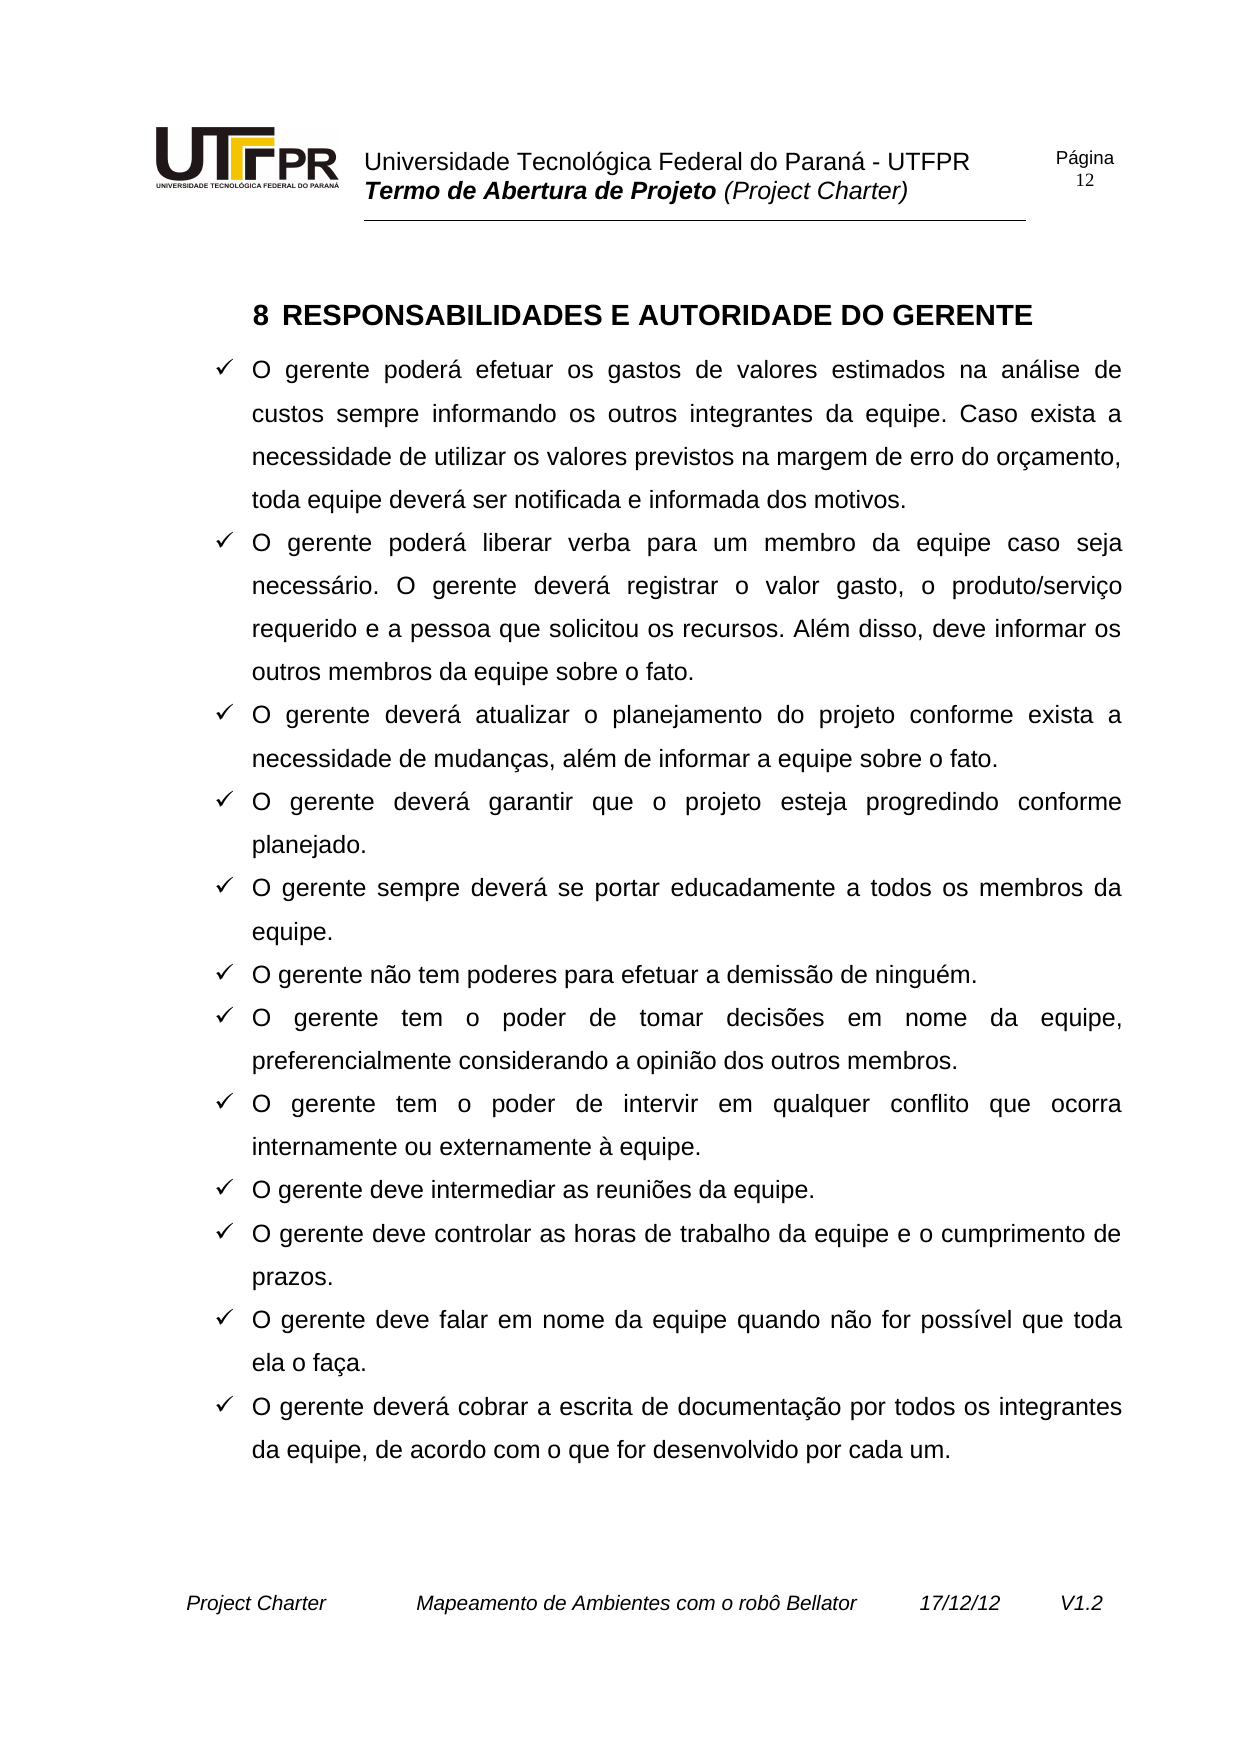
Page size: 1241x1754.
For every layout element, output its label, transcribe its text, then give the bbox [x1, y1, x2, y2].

list O gerente deve intermediar as reuniões da equipe. [214, 1176, 1123, 1204]
list O gerente deverá cobrar a escrita de documentação por todos os integrantes da equipe, de acordo com o que for desenvolvido por cada um. [214, 1391, 1123, 1463]
list O gerente deve falar em nome da equipe quando não for possível que toda ela o faça. [214, 1305, 1123, 1377]
list O gerente sempre deverá se portar educadamente a todos os membros da equipe. [214, 873, 1123, 945]
list O gerente deve controlar as horas de trabalho da equipe e o cumprimento de prazos. [214, 1219, 1123, 1291]
list O gerente tem o poder de tomar decisões em nome da equipe, preferencialmente considerando a opinião dos outros membros. [214, 1003, 1123, 1075]
subtitle Responsabilidades e Autoridade do Gerente [236, 298, 1123, 331]
picture [155, 127, 339, 189]
list O gerente deverá garantir que o projeto esteja progredindo conforme planejado. [214, 787, 1123, 859]
list O gerente poderá efetuar os gastos de valores estimados na análise de custos sempre informando os outros integrantes da equipe. Caso exista a necessidade de utilizar os valores previstos na margem de erro do orçamento, toda equipe deverá ser notificada e informada dos motivos. [214, 355, 1123, 513]
list O gerente tem o poder de intervir em qualquer conflito que ocorra internamente ou externamente à equipe. [214, 1089, 1123, 1161]
list O gerente deverá atualizar o planejamento do projeto conforme exista a necessidade de mudanças, além de informar a equipe sobre o fato. [214, 701, 1123, 772]
list O gerente não tem poderes para efetuar a demissão de ninguém. [214, 959, 1123, 988]
list O gerente poderá liberar verba para um membro da equipe caso seja necessário. O gerente deverá registrar o valor gasto, o produto/serviço requerido e a pessoa que solicitou os recursos. Além disso, deve informar os outros membros da equipe sobre o fato. [214, 528, 1123, 686]
